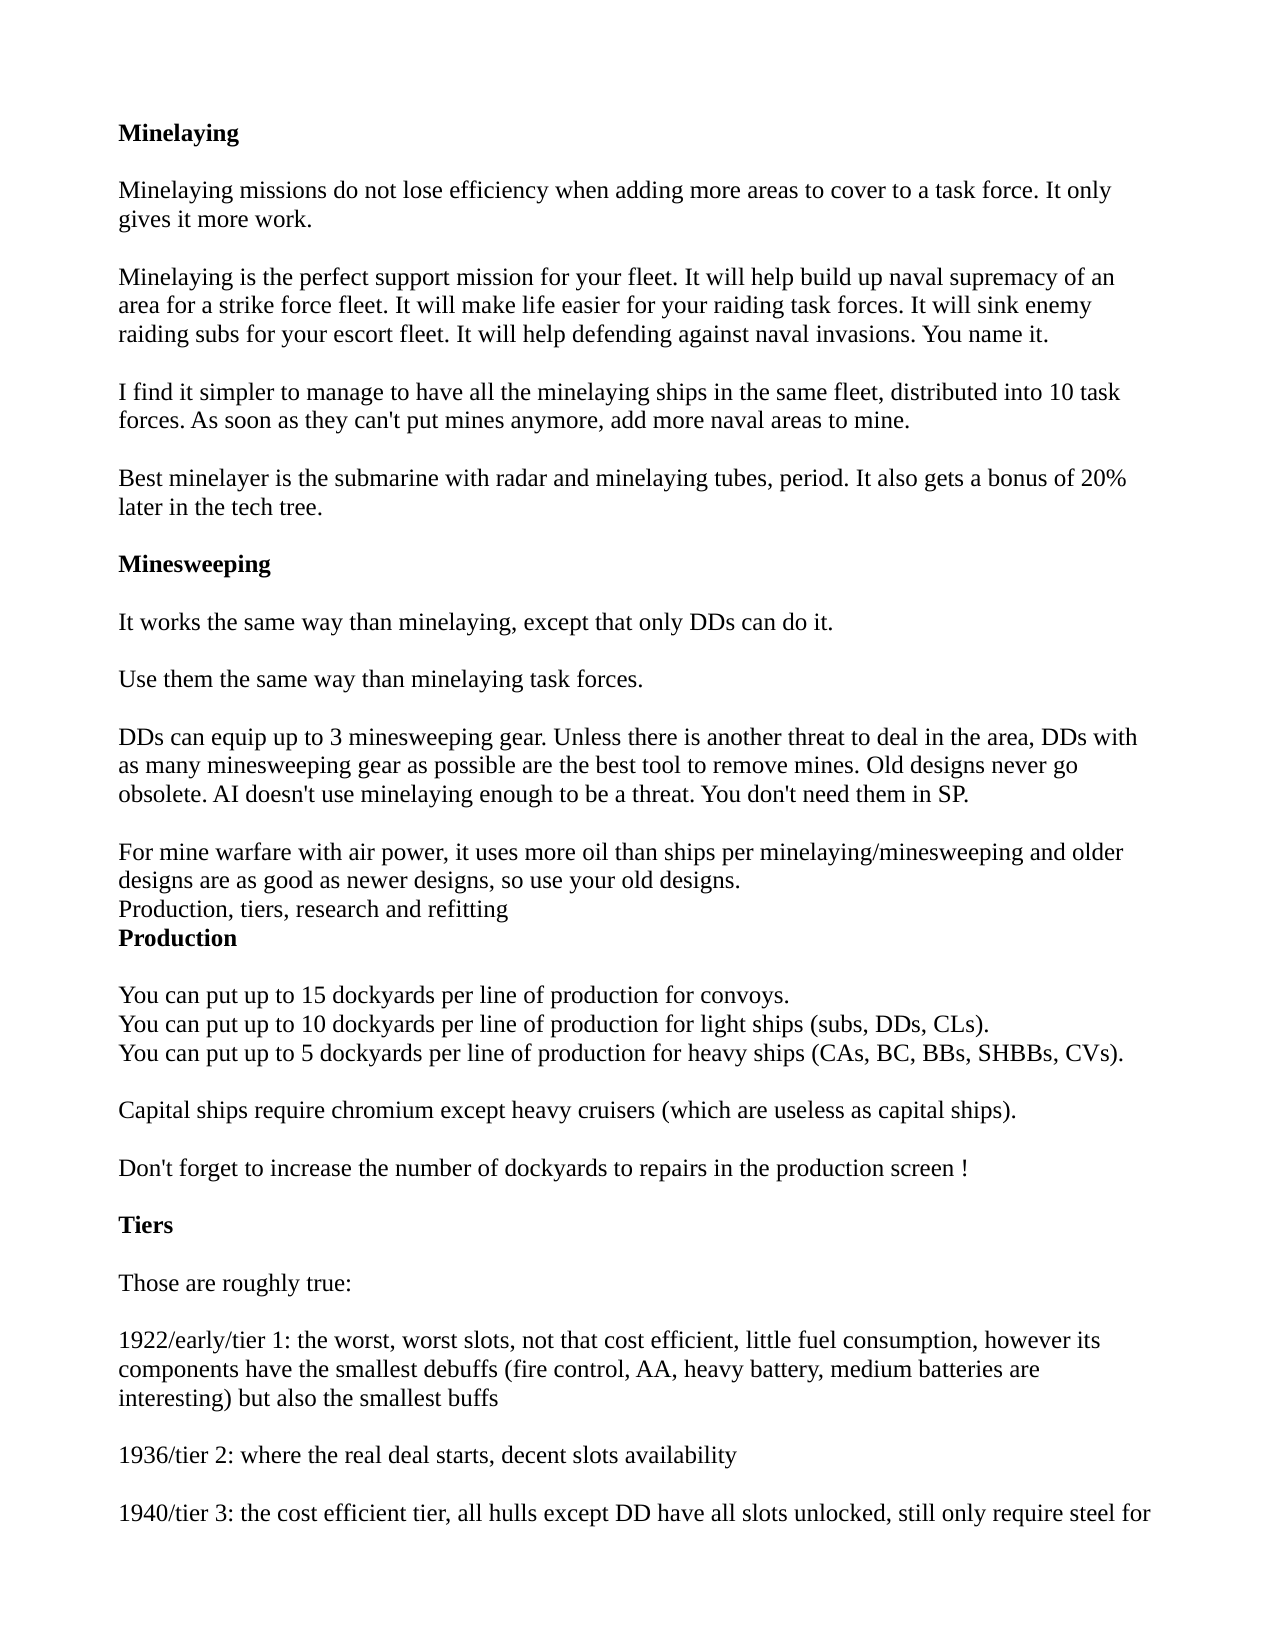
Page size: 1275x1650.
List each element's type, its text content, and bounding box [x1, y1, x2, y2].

text Production, tiers, research and refitting [118, 894, 1157, 923]
text Production You can put up to 15 dockyards per line of production for convoys. You can put up to 10 dockyards per line of production for light ships (subs, DDs, CLs). You can put up to 5 dockyards per line of production for heavy ships (CAs, BC, BBs, SHBBs, CVs). Capital ships require chromium except heavy cruisers (which are useless as capital ships). Don't forget to increase the number of dockyards to repairs in the production screen ! Tiers Those are roughly true: 1922/early/tier 1: the worst, worst slots, not that cost efficient, little fuel consumption, however its components have the smallest debuffs (fire control, AA, heavy battery, medium batteries are interesting) but also the smallest buffs 1936/tier 2: where the real deal starts, decent slots availability 1940/tier 3: the cost efficient tier, all hulls except DD have all slots unlocked, still only require steel for [118, 923, 1157, 1527]
text Minelaying Minelaying missions do not lose efficiency when adding more areas to cover to a task force. It only gives it more work. Minelaying is the perfect support mission for your fleet. It will help build up naval supremacy of an area for a strike force fleet. It will make life easier for your raiding task forces. It will sink enemy raiding subs for your escort fleet. It will help defending against naval invasions. You name it. I find it simpler to manage to have all the minelaying ships in the same fleet, distributed into 10 task forces. As soon as they can't put mines anymore, add more naval areas to mine. Best minelayer is the submarine with radar and minelaying tubes, period. It also gets a bonus of 20% later in the tech tree. Minesweeping It works the same way than minelaying, except that only DDs can do it. Use them the same way than minelaying task forces. DDs can equip up to 3 minesweeping gear. Unless there is another threat to deal in the area, DDs with as many minesweeping gear as possible are the best tool to remove mines. Old designs never go obsolete. AI doesn't use minelaying enough to be a threat. You don't need them in SP. For mine warfare with air power, it uses more oil than ships per minelaying/minesweeping and older designs are as good as newer designs, so use your old designs. [118, 118, 1157, 894]
